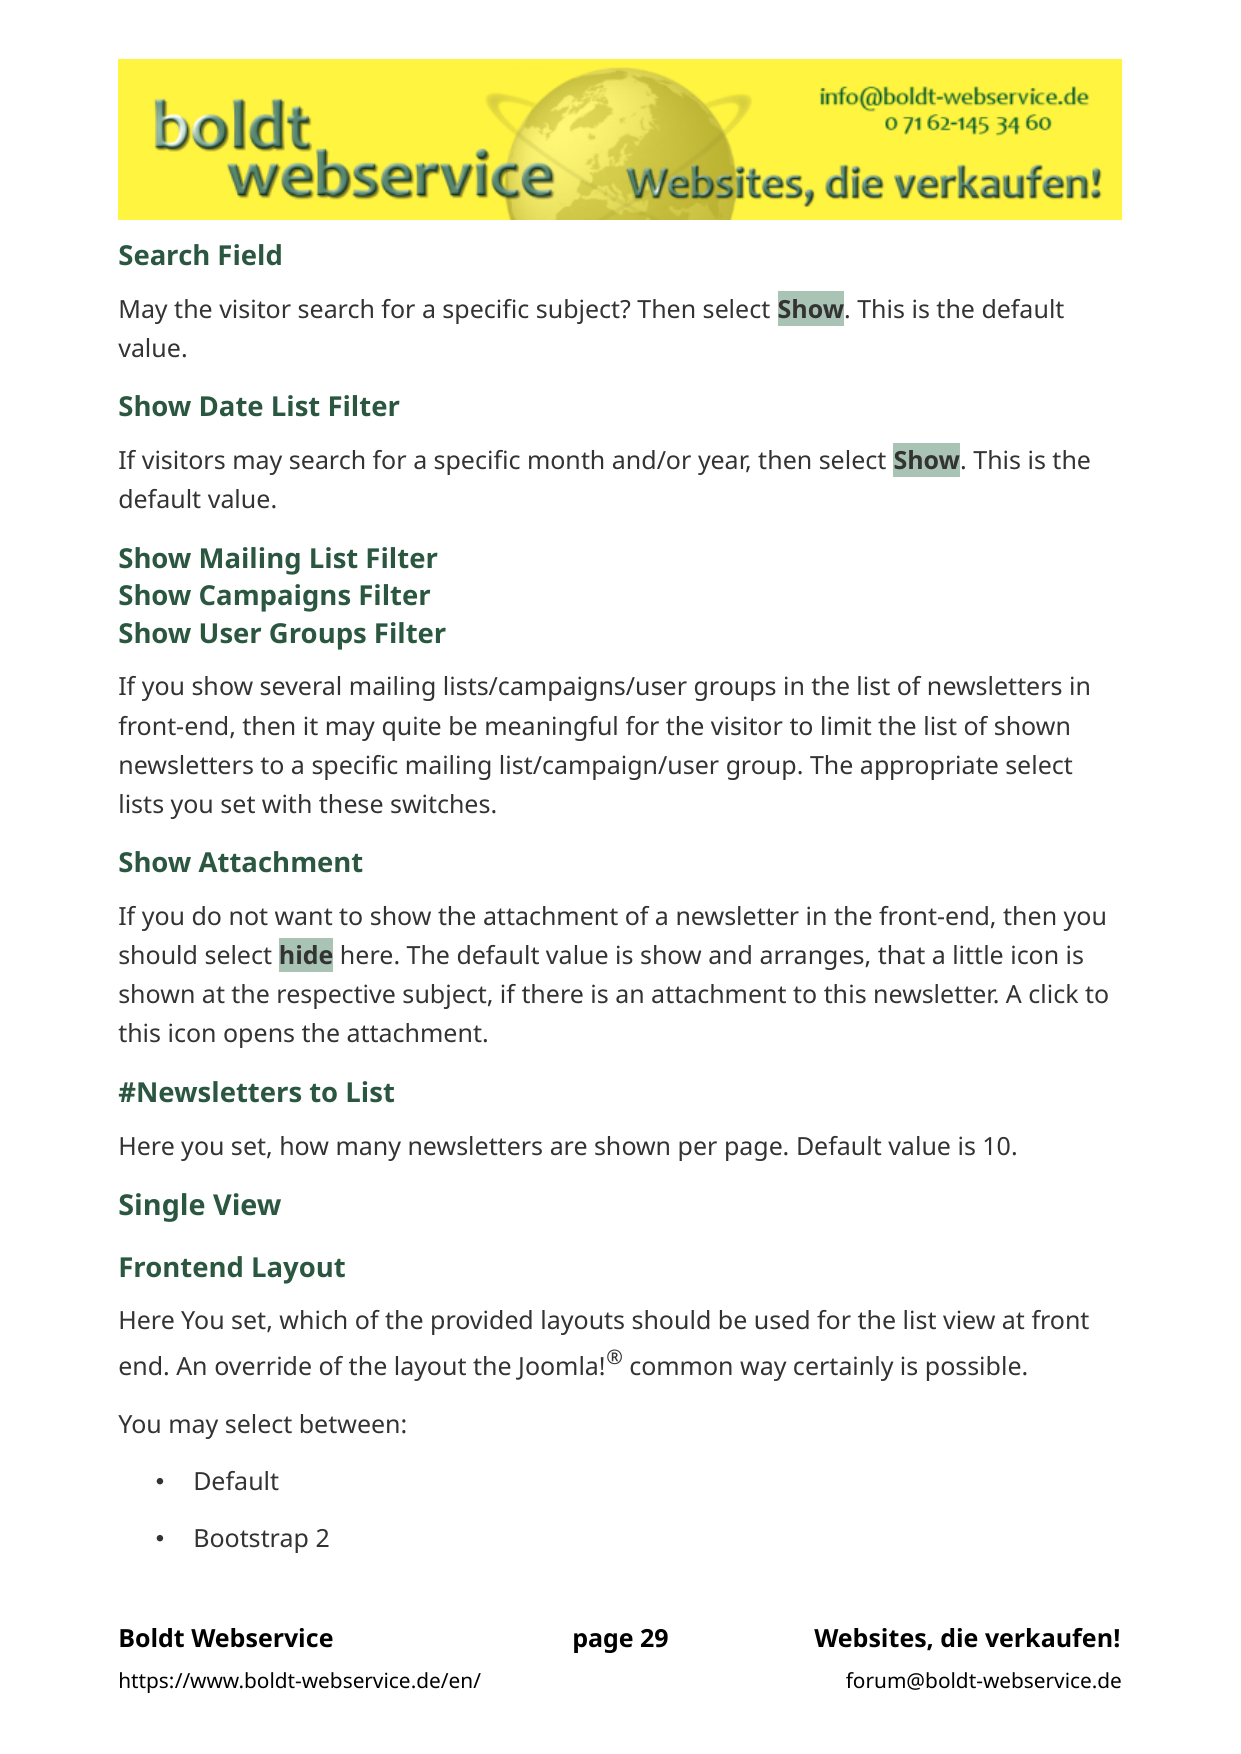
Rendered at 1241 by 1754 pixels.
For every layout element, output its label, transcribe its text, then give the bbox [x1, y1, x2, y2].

subtitle Frontend Layout [118, 1248, 1122, 1285]
text If you do not want to show the attachment of a newsletter in the front-end, then you should select hide here. The default value is show and arranges, that a little icon is shown at the respective subject, if there is an attachment to this newsletter. A click to this icon opens the attachment. [118, 898, 1122, 1050]
subtitle #Newsletters to List [118, 1073, 1122, 1110]
text If visitors may search for a specific month and/or year, then select Show. This is the default value. [118, 443, 1122, 516]
subtitle Show Mailing List Filter Show Campaigns Filter Show User Groups Filter [118, 539, 1122, 651]
subtitle Single View [118, 1185, 1122, 1224]
subtitle Search Field [118, 236, 1122, 274]
list Bootstrap 2 [156, 1520, 1122, 1554]
text Here You set, which of the provided layouts should be used for the list view at front end. An override of the layout the Joomla!® common way certainly is possible. [118, 1303, 1122, 1383]
text May the visitor search for a specific subject? Then select Show. This is the default value. [118, 291, 1122, 365]
subtitle Show Attachment [118, 843, 1122, 881]
subtitle Show Date List Filter [118, 387, 1122, 425]
list Default [156, 1463, 1122, 1497]
text You may select between: [118, 1406, 1122, 1441]
picture [118, 59, 1123, 220]
text Here you set, how many newsletters are shown per page. Default value is 10. [118, 1128, 1122, 1162]
text If you show several mailing lists/campaigns/user groups in the list of newsletters in front-end, then it may quite be meaningful for the visitor to limit the list of shown newsletters to a specific mailing list/campaign/user group. The appropriate select lists you set with these switches. [118, 669, 1122, 821]
